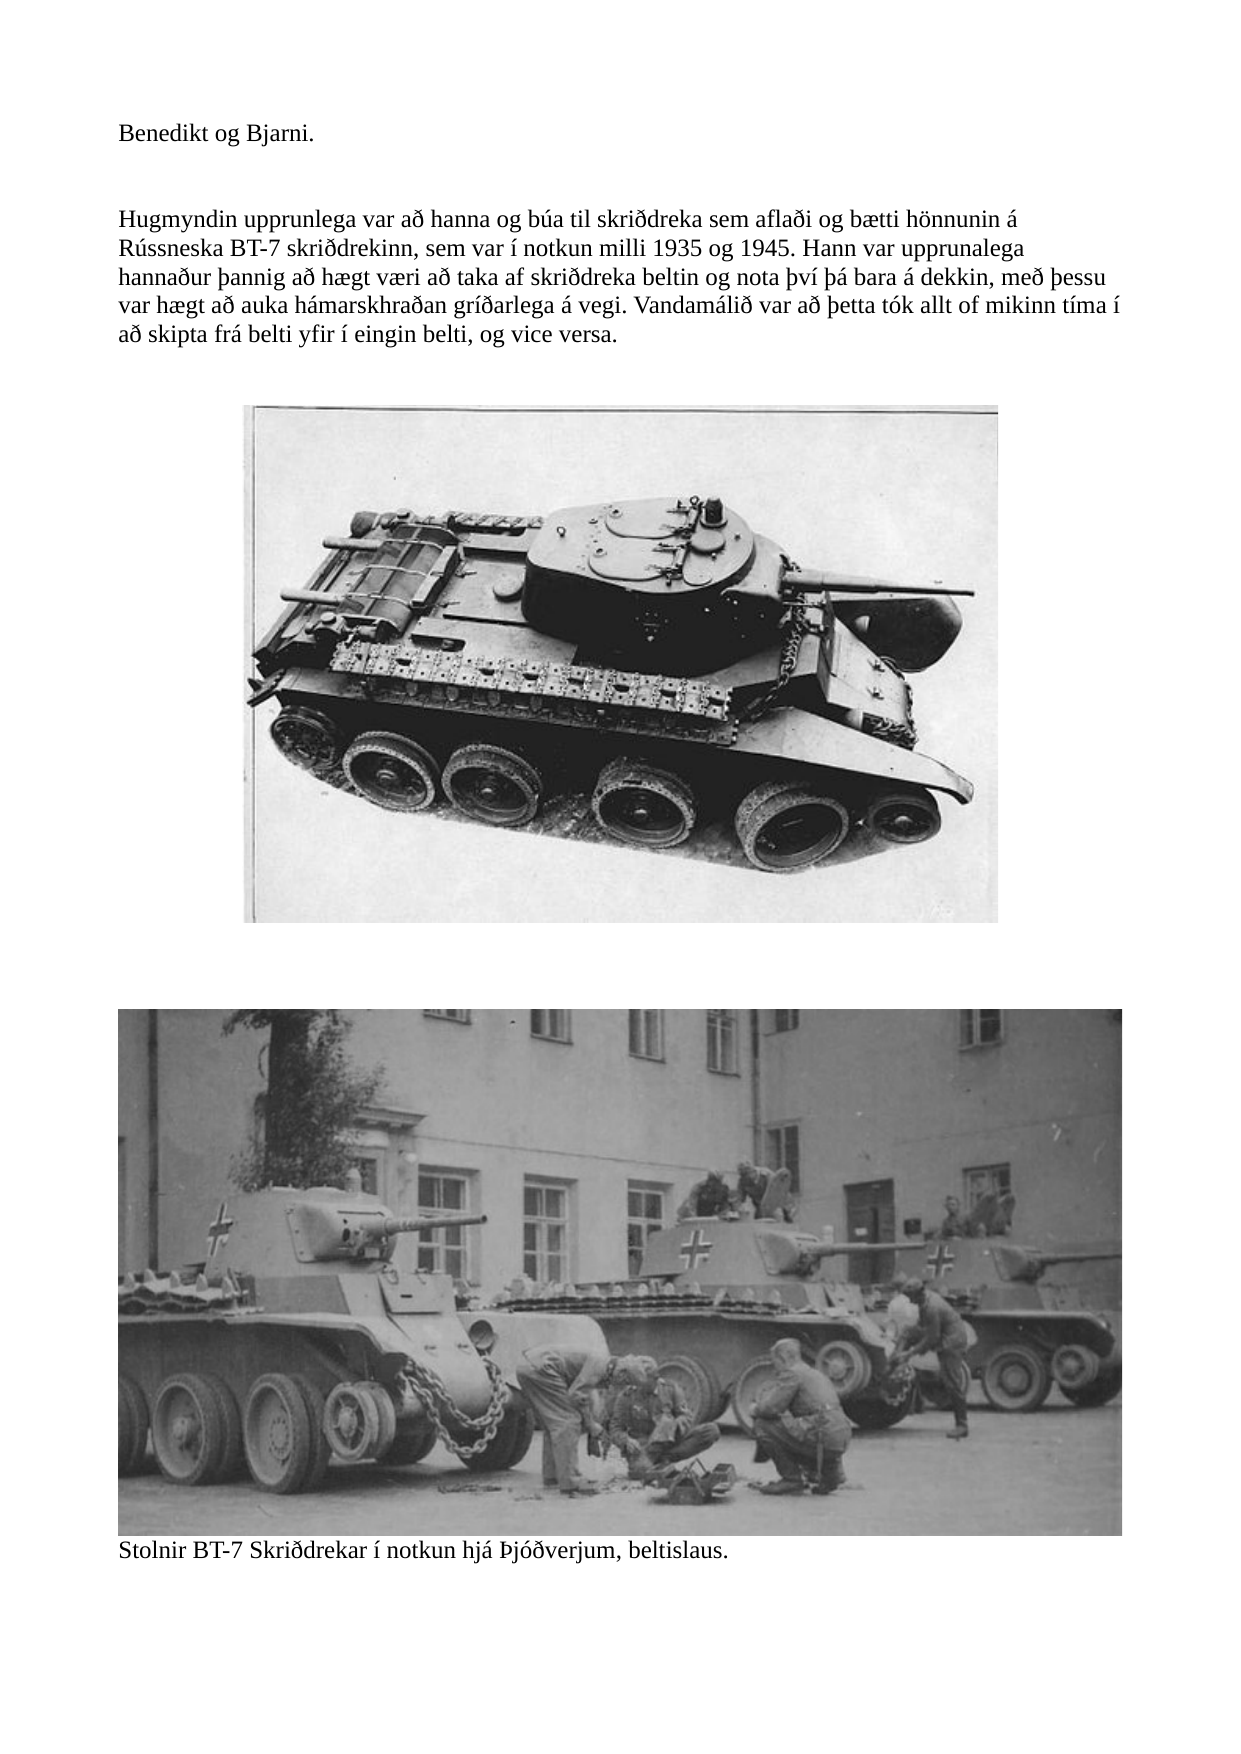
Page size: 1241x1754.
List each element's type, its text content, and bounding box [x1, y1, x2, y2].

text Benedikt og Bjarni. [118, 118, 1122, 147]
picture [118, 1009, 1123, 1536]
picture [242, 405, 999, 923]
text Stolnir BT-7 Skriðdrekar í notkun hjá Þjóðverjum, beltislaus. [118, 1536, 1122, 1564]
text Hugmyndin upprunlega var að hanna og búa til skriðdreka sem aflaði og bætti hönnunin á Rússneska BT-7 skriðdrekinn, sem var í notkun milli 1935 og 1945. Hann var upprunalega hannaður þannig að hægt væri að taka af skriðdreka beltin og nota því þá bara á dekkin, með þessu var hægt að auka hámarskhraðan gríðarlega á vegi. Vandamálið var að þetta tók allt of mikinn tíma í að skipta frá belti yfir í eingin belti, og vice versa. [118, 204, 1122, 348]
